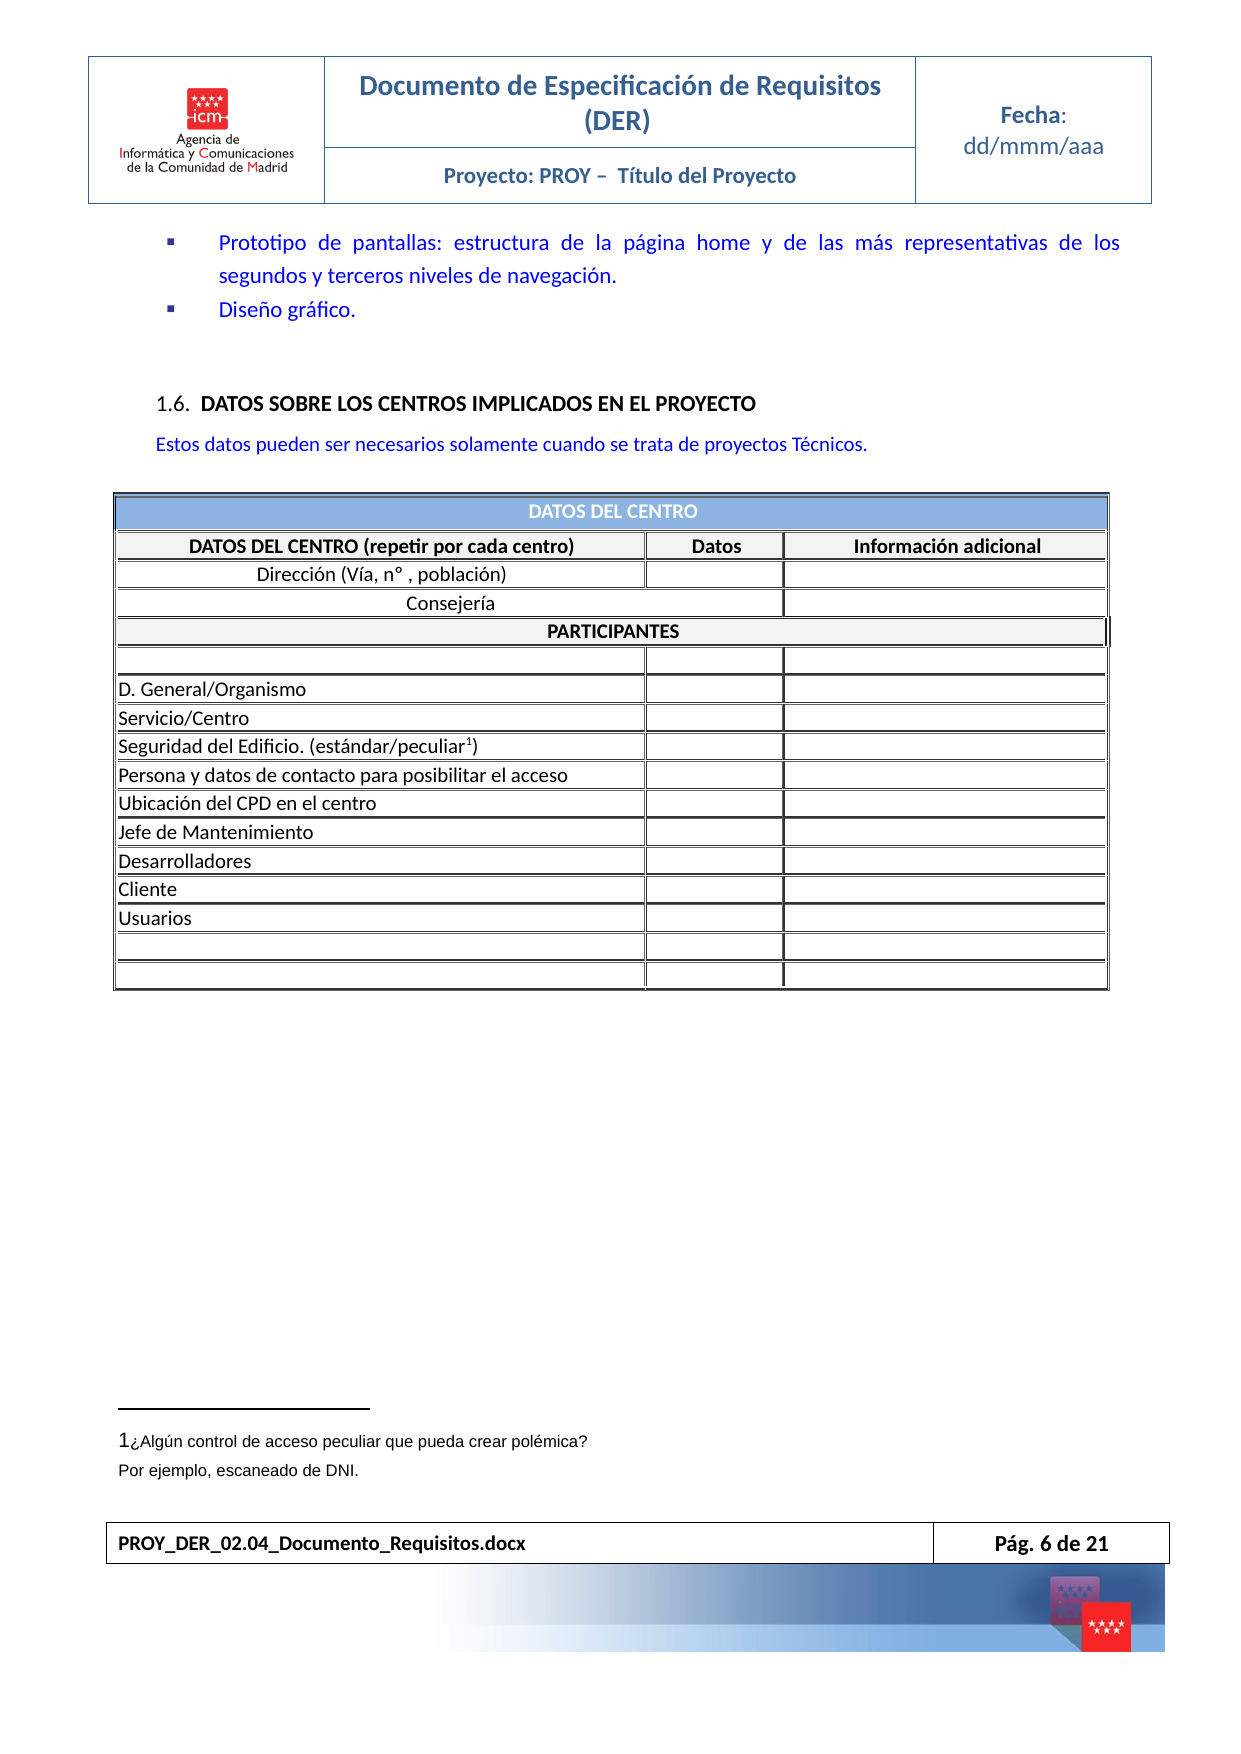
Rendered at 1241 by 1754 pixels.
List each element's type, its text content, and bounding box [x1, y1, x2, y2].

table_cell [647, 905, 782, 931]
table_cell [785, 873, 1107, 902]
picture [120, 88, 294, 172]
table_cell Usuarios [116, 902, 644, 931]
table_cell Información adicional [785, 530, 1107, 558]
table_cell D. General/Organismo [114, 673, 644, 701]
table_cell [785, 902, 1107, 931]
table_cell Seguridad del Edificio. (estándar/peculiar) [116, 730, 644, 759]
table_cell [116, 959, 646, 988]
table_cell [785, 788, 1107, 816]
table_cell [647, 819, 782, 845]
table_cell [647, 648, 782, 673]
table_cell Dirección (Vía, nº , población) [116, 558, 644, 587]
table_cell [114, 931, 646, 959]
picture [118, 1564, 1165, 1652]
table_cell [783, 845, 1108, 873]
text Estos datos pueden ser necesarios solamente cuando se trata de proyectos Técnicos. [156, 431, 1122, 457]
table_cell [647, 734, 782, 759]
table_cell PARTICIPANTES [114, 616, 1108, 644]
table_cell [785, 673, 1108, 701]
table_cell [785, 730, 1107, 759]
table_cell [647, 676, 782, 701]
table_cell [783, 931, 1108, 959]
table_cell [785, 558, 1107, 587]
table_cell [647, 791, 782, 816]
table_cell [647, 848, 782, 873]
table_cell [116, 644, 644, 673]
table_cell DATOS DEL CENTRO (repetir por cada centro) [116, 530, 644, 558]
table_cell [783, 759, 1108, 787]
table_cell [647, 934, 782, 959]
list Diseño gráfico. [165, 295, 1122, 323]
table_cell Jefe de Mantenimiento [116, 816, 644, 845]
list Prototipo de pantallas: estructura de la página home y de las más representativas de los segundos y terceros niveles de navegación. [165, 228, 1122, 289]
table_cell [647, 705, 782, 730]
subtitle DATOS SOBRE LOS CENTROS IMPLICADOS EN EL PROYECTO [156, 389, 1122, 417]
table_cell [783, 959, 1107, 988]
table_cell [785, 701, 1107, 730]
table_cell Servicio/Centro [116, 701, 644, 730]
table_header DATOS DEL CENTRO [116, 498, 1107, 529]
table_cell Persona y datos de contacto para posibilitar el acceso [114, 759, 646, 787]
table_cell Consejería [114, 587, 783, 616]
table_cell [646, 963, 783, 988]
table_cell [647, 562, 782, 587]
table_cell Ubicación del CPD en el centro [116, 788, 644, 816]
table_cell Desarrolladores [114, 845, 646, 873]
table_cell Datos [647, 533, 782, 558]
table_cell [783, 587, 1108, 616]
table_cell [785, 644, 1108, 673]
table_cell [647, 762, 782, 787]
table_cell Cliente [116, 873, 644, 902]
table_cell [785, 816, 1107, 845]
table_cell [647, 877, 782, 902]
